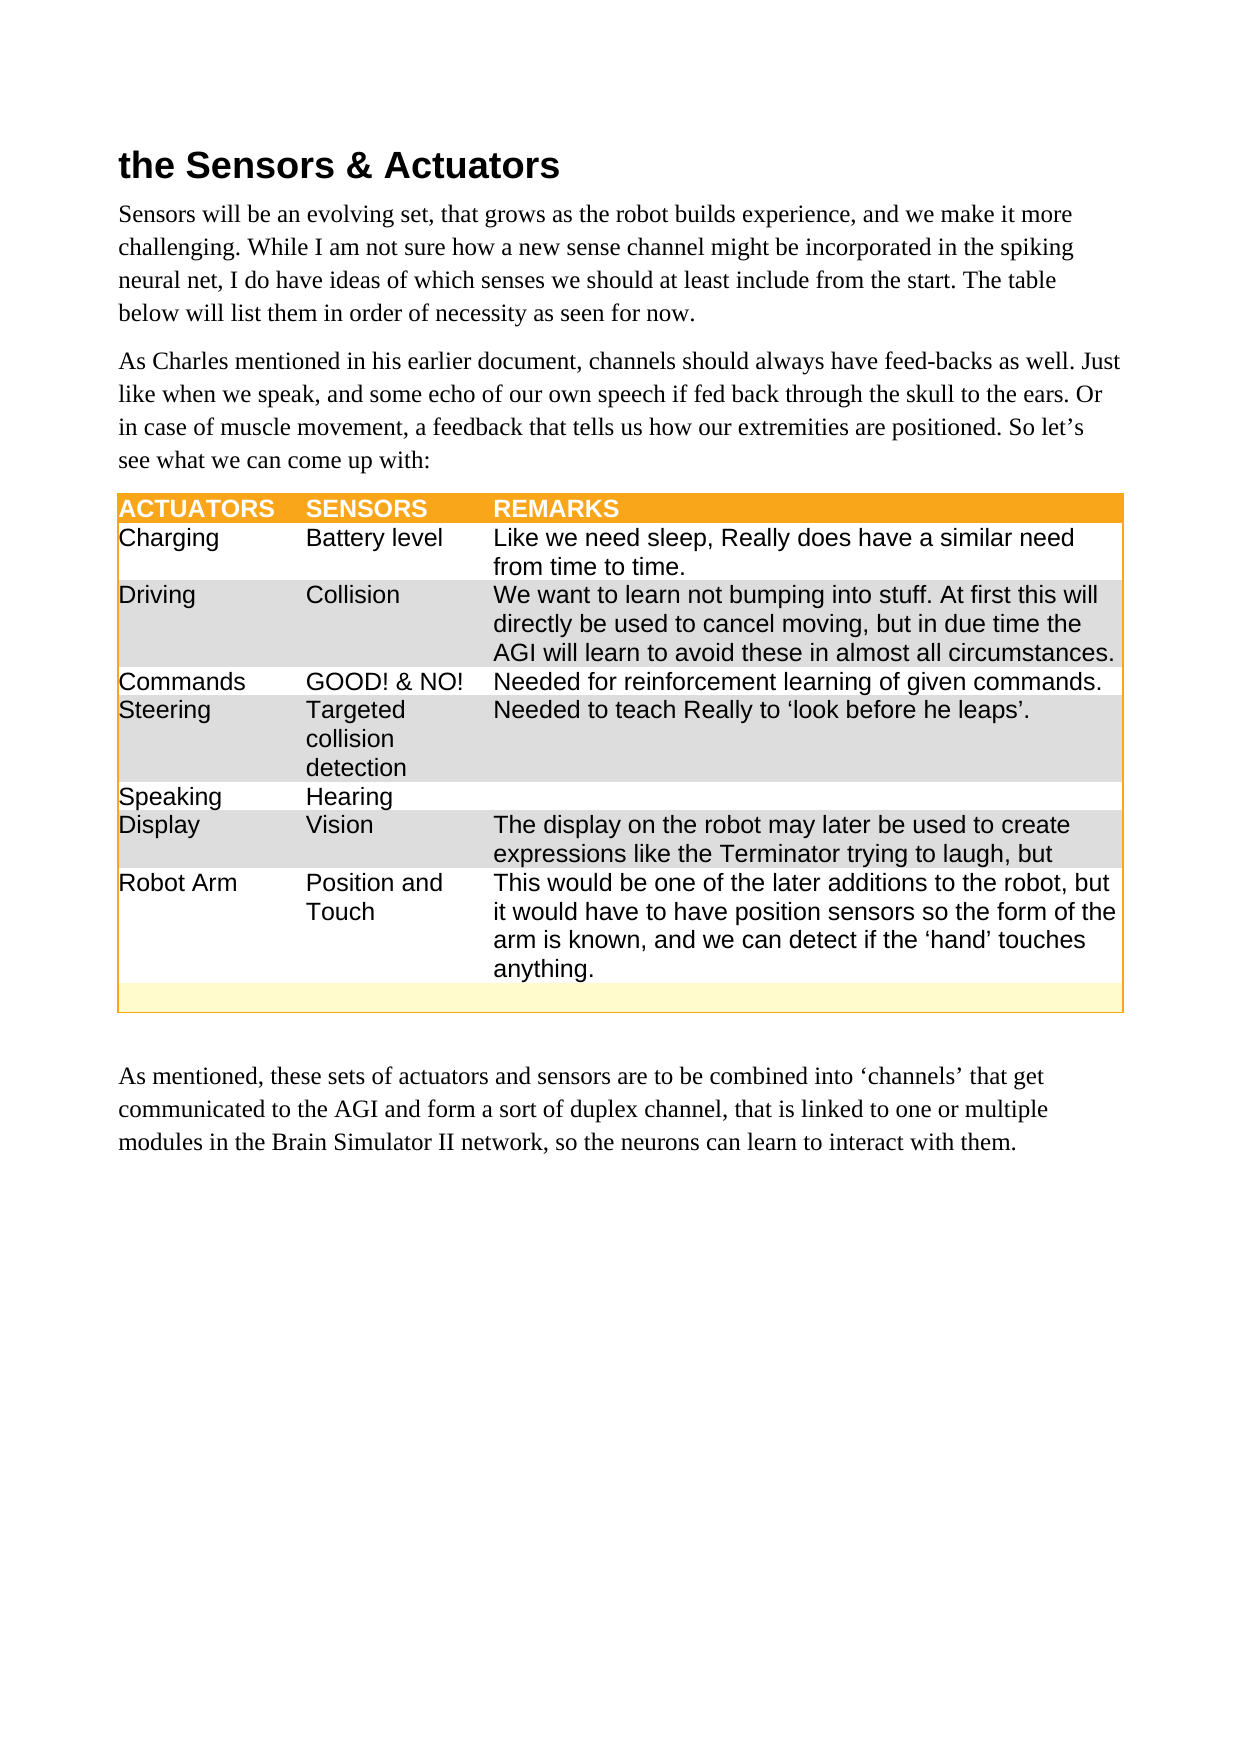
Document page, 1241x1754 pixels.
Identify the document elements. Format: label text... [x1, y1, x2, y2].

table_header REMARKS [493, 494, 1122, 523]
table_cell Collision [306, 580, 493, 667]
table_cell This would be one of the later additions to the robot, but it would have to have position sensors so the form of the arm is known, and we can detect if the ‘hand’ touches anything. [493, 868, 1122, 983]
table_cell [493, 782, 1122, 810]
table_cell [306, 983, 493, 1012]
table_cell Steering [119, 695, 306, 782]
table_cell We want to learn not bumping into stuff. At first this will directly be used to cancel moving, but in due time the AGI will learn to avoid these in almost all circumstances. [493, 580, 1122, 667]
text As mentioned, these sets of actuators and sensors are to be combined into ‘channels’ that get communicated to the AGI and form a sort of duplex channel, that is linked to one or multiple modules in the Brain Simulator II network, so the neurons can learn to interact with them. [118, 1061, 1122, 1156]
table_cell The display on the robot may later be used to create expressions like the Terminator trying to laugh, but [493, 810, 1122, 868]
text As Charles mentioned in his earlier document, channels should always have feed-backs as well. Just like when we speak, and some echo of our own speech if fed back through the skull to the ears. Or in case of muscle movement, a feedback that tells us how our extremities are positioned. So let’s see what we can come up with: [118, 346, 1122, 474]
subtitle the Sensors & Actuators [118, 143, 1122, 187]
table_cell [119, 983, 306, 1012]
table_cell Commands [119, 667, 306, 695]
text Sensors will be an evolving set, that grows as the robot builds experience, and we make it more challenging. While I am not sure how a new sense channel might be incorporated in the spiking neural net, I do have ideas of which senses we should at least include from the start. The table below will list them in order of necessity as seen for now. [118, 199, 1122, 327]
table_header SENSORS [306, 494, 493, 523]
table_cell GOOD! & NO! [306, 667, 493, 695]
table_header ACTUATORS [119, 494, 306, 523]
table_cell Display [119, 810, 306, 868]
table_cell Speaking [119, 782, 306, 810]
table_cell Battery level [306, 523, 493, 580]
table_cell Charging [119, 523, 306, 580]
table_cell Targeted collision detection [306, 695, 493, 782]
table_cell Position and Touch [306, 868, 493, 983]
table_cell [493, 983, 1122, 1012]
table_cell Driving [119, 580, 306, 667]
table_cell Hearing [306, 782, 493, 810]
table_cell Like we need sleep, Really does have a similar need from time to time. [493, 523, 1122, 580]
table_cell Robot Arm [119, 868, 306, 983]
table_cell Needed for reinforcement learning of given commands. [493, 667, 1122, 695]
table_cell Vision [306, 810, 493, 868]
table_cell Needed to teach Really to ‘look before he leaps’. [493, 695, 1122, 782]
